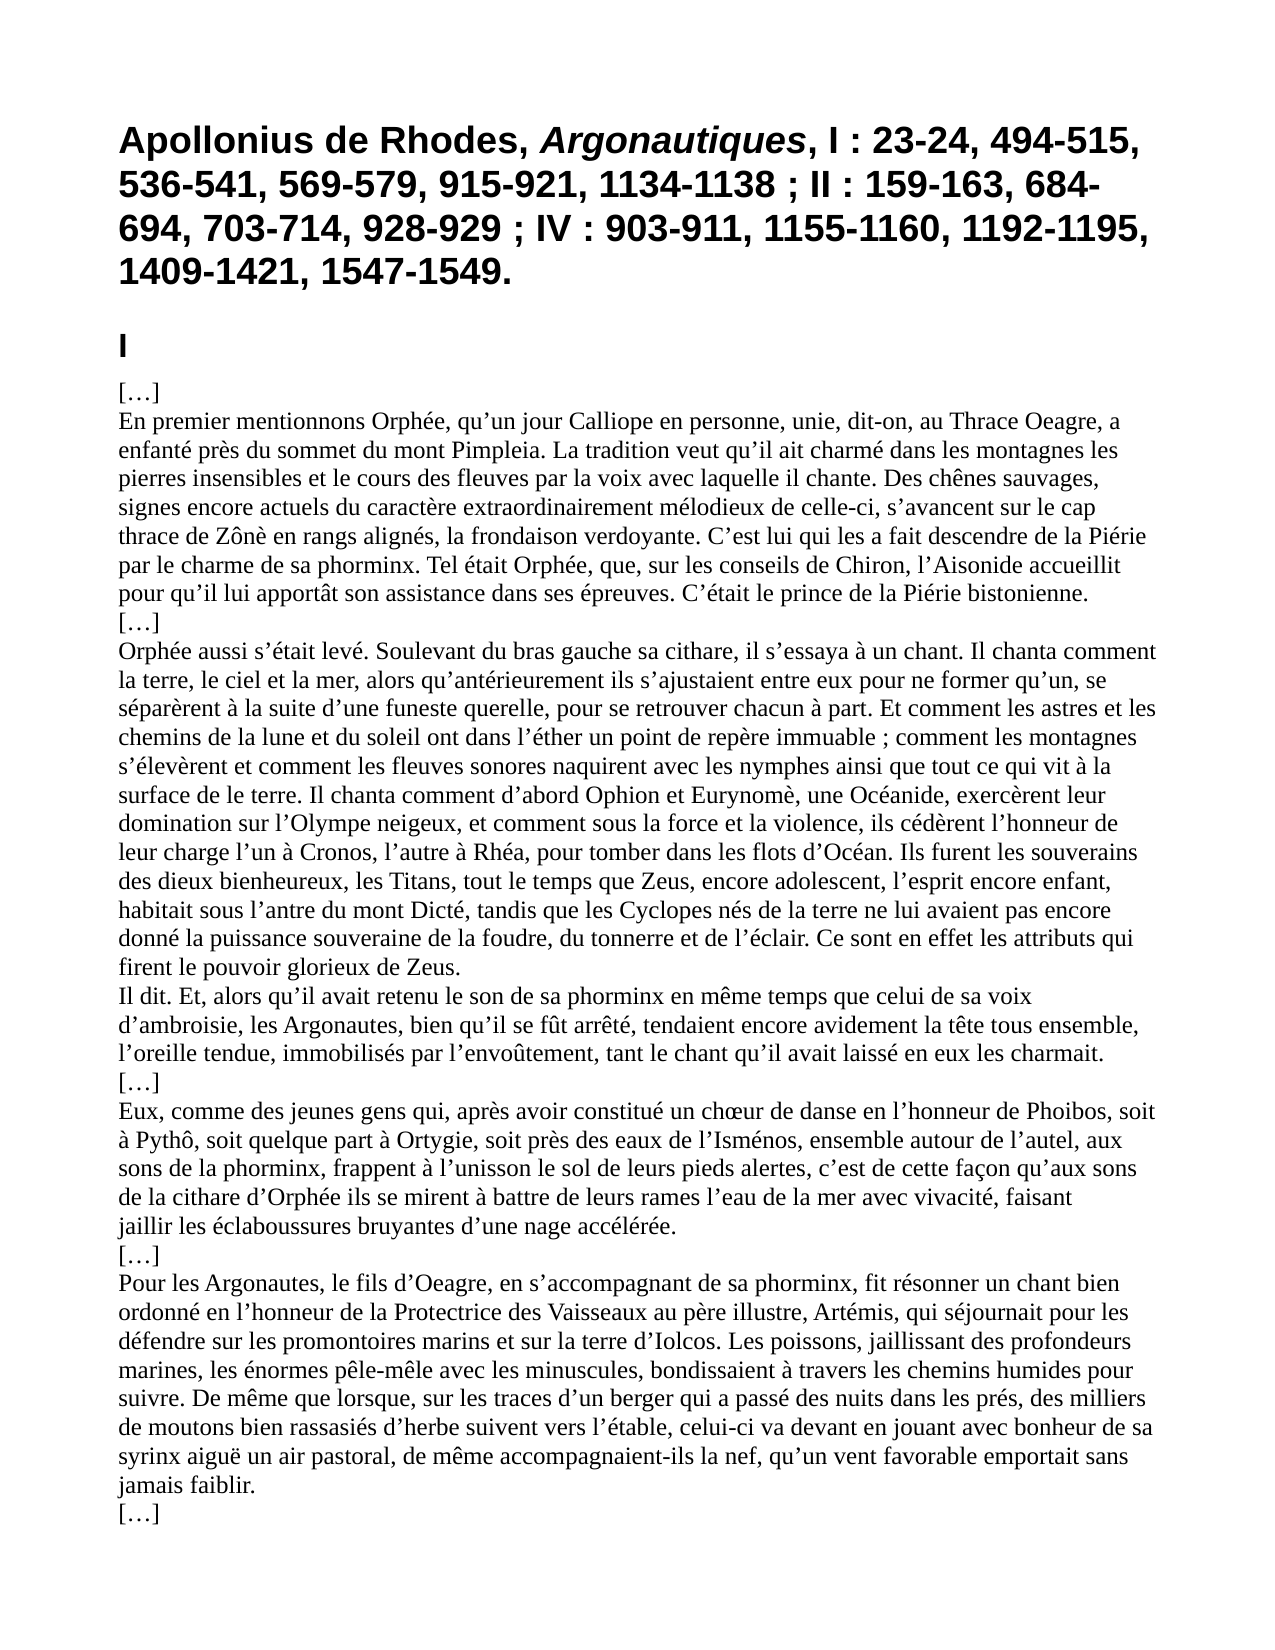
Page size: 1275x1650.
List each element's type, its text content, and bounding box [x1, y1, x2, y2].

text […] [118, 1240, 1157, 1268]
text Il dit. Et, alors qu’il avait retenu le son de sa phorminx en même temps que celui de sa voix d’ambroisie, les Argonautes, bien qu’il se fût arrêté, tendaient encore avidement la tête tous ensemble, l’oreille tendue, immobilisés par l’envoûtement, tant le chant qu’il avait laissé en eux les charmait. [118, 981, 1157, 1067]
text […] [118, 607, 1157, 636]
text Pour les Argonautes, le fils d’Oeagre, en s’accompagnant de sa phorminx, fit résonner un chant bien ordonné en l’honneur de la Protectrice des Vaisseaux au père illustre, Artémis, qui séjournait pour les défendre sur les promontoires marins et sur la terre d’Iolcos. Les poissons, jaillissant des profondeurs marines, les énormes pêle-mêle avec les minuscules, bondissaient à travers les chemins humides pour suivre. De même que lorsque, sur les traces d’un berger qui a passé des nuits dans les prés, des milliers de moutons bien rassasiés d’herbe suivent vers l’étable, celui-ci va devant en jouant avec bonheur de sa syrinx aiguë un air pastoral, de même accompagnaient-ils la nef, qu’un vent favorable emportait sans jamais faiblir. [118, 1268, 1157, 1498]
subtitle I [118, 326, 1157, 365]
text des dieux bienheureux, les Titans, tout le temps que Zeus, encore adolescent, l’esprit encore enfant, habitait sous l’antre du mont Dicté, tandis que les Cyclopes nés de la terre ne lui avaient pas encore donné la puissance souveraine de la foudre, du tonnerre et de l’éclair. Ce sont en effet les attributs qui firent le pouvoir glorieux de Zeus. [118, 866, 1157, 981]
text En premier mentionnons Orphée, qu’un jour Calliope en personne, unie, dit-on, au Thrace Oeagre, a enfanté près du sommet du mont Pimpleia. La tradition veut qu’il ait charmé dans les montagnes les pierres insensibles et le cours des fleuves par la voix avec laquelle il chante. Des chênes sauvages, signes encore actuels du caractère extraordinairement mélodieux de celle-ci, s’avancent sur le cap thrace de Zônè en rangs alignés, la frondaison verdoyante. C’est lui qui les a fait descendre de la Piérie par le charme de sa phorminx. Tel était Orphée, que, sur les conseils de Chiron, l’Aisonide accueillit pour qu’il lui apportât son assistance dans ses épreuves. C’était le prince de la Piérie bistonienne. [118, 406, 1157, 607]
text […] [118, 1498, 1157, 1527]
text Orphée aussi s’était levé. Soulevant du bras gauche sa cithare, il s’essaya à un chant. Il chanta comment la terre, le ciel et la mer, alors qu’antérieurement ils s’ajustaient entre eux pour ne former qu’un, se séparèrent à la suite d’une funeste querelle, pour se retrouver chacun à part. Et comment les astres et les chemins de la lune et du soleil ont dans l’éther un point de repère immuable ; comment les montagnes s’élevèrent et comment les fleuves sonores naquirent avec les nymphes ainsi que tout ce qui vit à la surface de le terre. Il chanta comment d’abord Ophion et Eurynomè, une Océanide, exercèrent leur domination sur l’Olympe neigeux, et comment sous la force et la violence, ils cédèrent l’honneur de leur charge l’un à Cronos, l’autre à Rhéa, pour tomber dans les flots d’Océan. Ils furent les souverains [118, 636, 1157, 866]
text Eux, comme des jeunes gens qui, après avoir constitué un chœur de danse en l’honneur de Phoibos, soit à Pythô, soit quelque part à Ortygie, soit près des eaux de l’Isménos, ensemble autour de l’autel, aux sons de la phorminx, frappent à l’unisson le sol de leurs pieds alertes, c’est de cette façon qu’aux sons de la cithare d’Orphée ils se mirent à battre de leurs rames l’eau de la mer avec vivacité, faisant [118, 1096, 1157, 1211]
text jaillir les éclaboussures bruyantes d’une nage accélérée. [118, 1211, 1157, 1240]
text […] [118, 1067, 1157, 1096]
text […] [118, 377, 1157, 406]
subtitle Apollonius de Rhodes, Argonautiques, I : 23-24, 494-515, 536-541, 569-579, 915-921, 1134-1138 ; II : 159-163, 684-694, 703-714, 928-929 ; IV : 903-911, 1155-1160, 1192-1195, 1409-1421, 1547-1549. [118, 118, 1157, 293]
